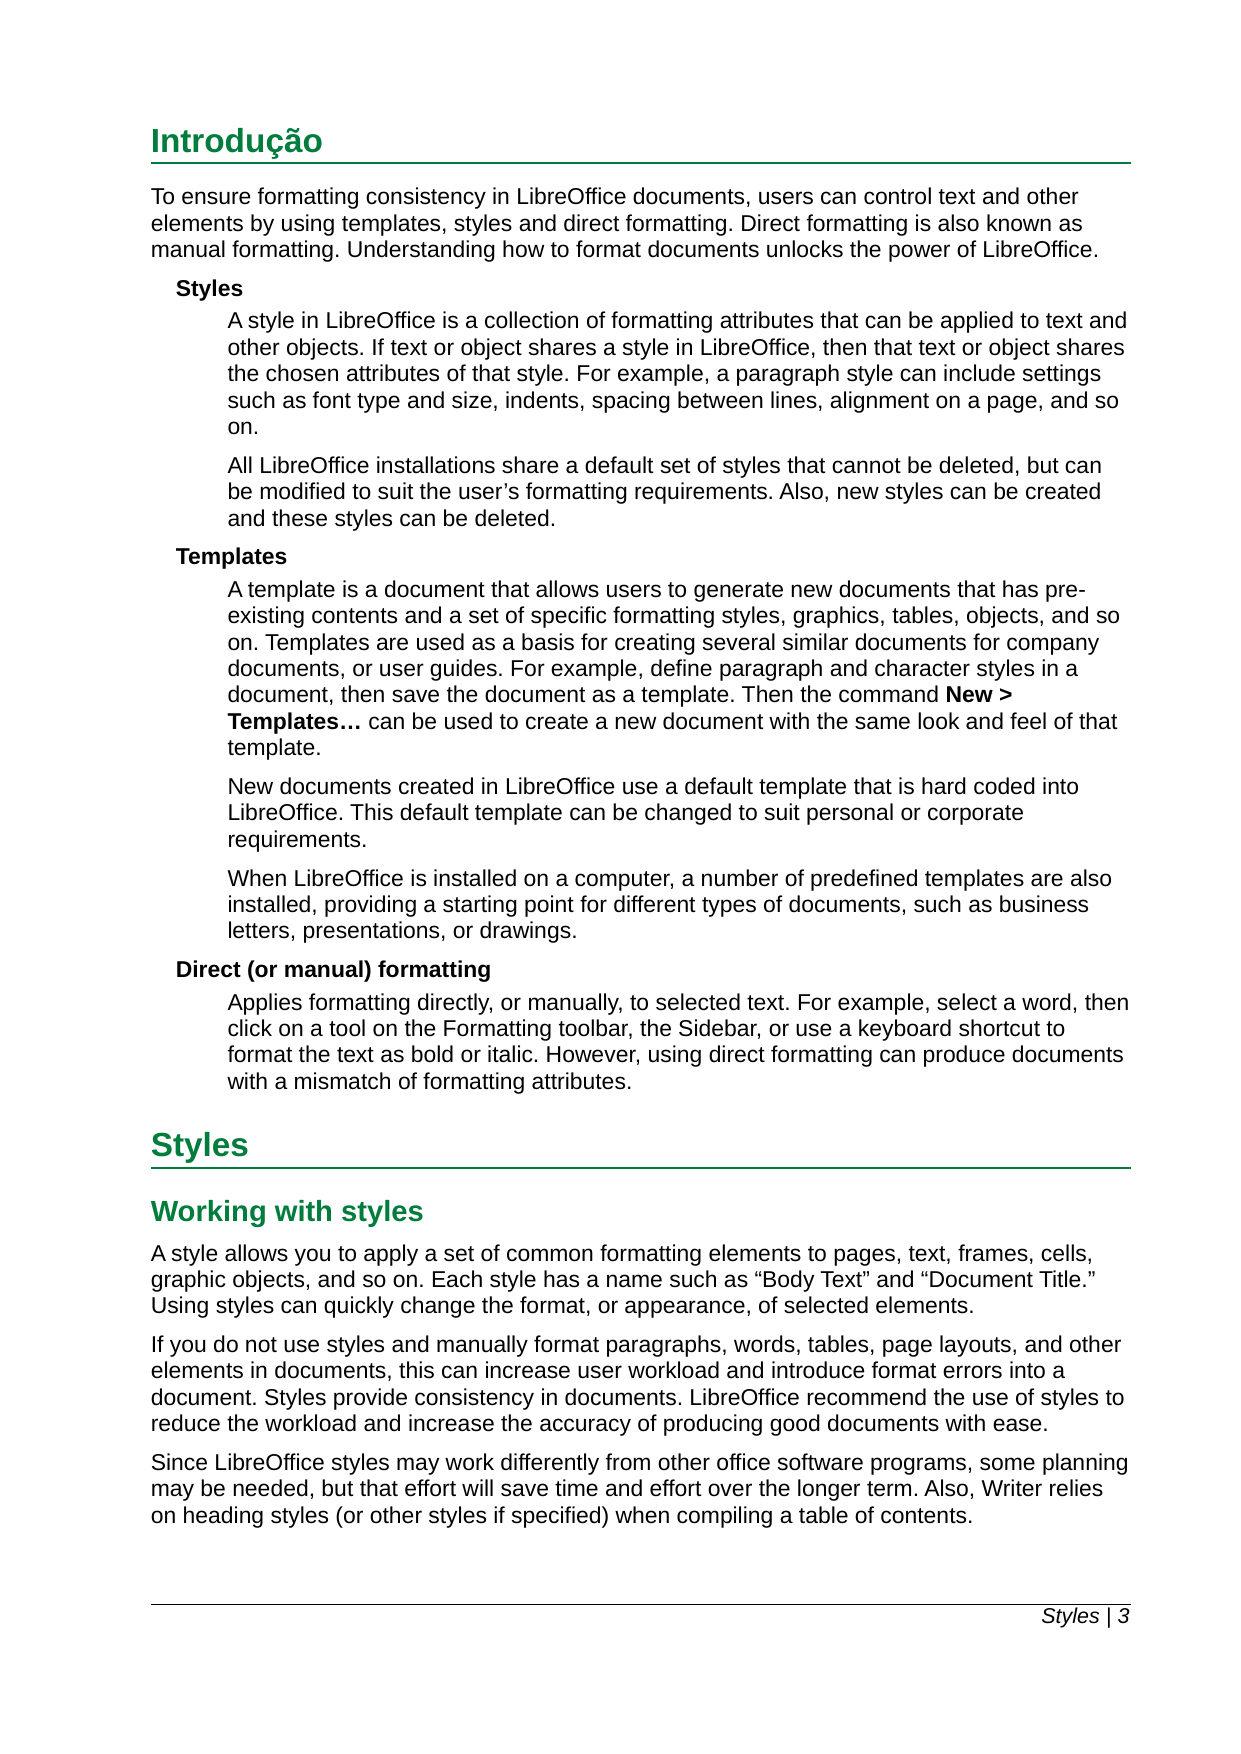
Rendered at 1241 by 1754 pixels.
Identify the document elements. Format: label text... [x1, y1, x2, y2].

text When LibreOffice is installed on a computer, a number of predefined templates are also installed, providing a starting point for different types of documents, such as business letters, presentations, or drawings. [227, 864, 1131, 943]
subtitle Working with styles [151, 1193, 1131, 1227]
text Since LibreOffice styles may work differently from other office software programs, some planning may be needed, but that effort will save time and effort over the longer term. Also, Writer relies on heading styles (or other styles if specified) when compiling a table of contents. [151, 1449, 1131, 1528]
text Applies formatting directly, or manually, to selected text. For example, select a word, then click on a tool on the Formatting toolbar, the Sidebar, or use a keyboard shortcut to format the text as bold or italic. However, using direct formatting can produce documents with a mismatch of formatting attributes. [227, 989, 1131, 1094]
subtitle Introdução [151, 121, 1131, 162]
subtitle Styles [151, 1125, 1131, 1167]
text New documents created in LibreOffice use a default template that is hard coded into LibreOffice. This default template can be changed to suit personal or corporate requirements. [227, 773, 1131, 852]
text A style in LibreOffice is a collection of formatting attributes that can be applied to text and other objects. If text or object shares a style in LibreOffice, then that text or object shares the chosen attributes of that style. For example, a paragraph style can include settings such as font type and size, indents, spacing between lines, alignment on a page, and so on. [227, 307, 1131, 439]
text A style allows you to apply a set of common formatting elements to pages, text, frames, cells, graphic objects, and so on. Each style has a name such as “Body Text” and “Document Title.” Using styles can quickly change the format, or appearance, of selected elements. [151, 1239, 1131, 1318]
text If you do not use styles and manually format paragraphs, words, tables, page layouts, and other elements in documents, this can increase user workload and introduce format errors into a document. Styles provide consistency in documents. LibreOffice recommend the use of styles to reduce the workload and increase the accuracy of producing good documents with ease. [151, 1331, 1131, 1436]
text Templates [176, 543, 1131, 570]
list To ensure formatting consistency in LibreOffice documents, users can control text and other elements by using templates, styles and direct formatting. Direct formatting is also known as manual formatting. Understanding how to format documents unlocks the power of LibreOffice. [151, 183, 1131, 262]
text Direct (or manual) formatting [176, 956, 1131, 982]
text A template is a document that allows users to generate new documents that has pre-existing contents and a set of specific formatting styles, graphics, tables, objects, and so on. Templates are used as a basis for creating several similar documents for company documents, or user guides. For example, define paragraph and character styles in a document, then save the document as a template. Then the command New > Templates… can be used to create a new document with the same look and feel of that template. [227, 576, 1131, 760]
text Styles [176, 275, 1131, 301]
text All LibreOffice installations share a default set of styles that cannot be deleted, but can be modified to suit the user’s formatting requirements. Also, new styles can be created and these styles can be deleted. [227, 452, 1131, 531]
